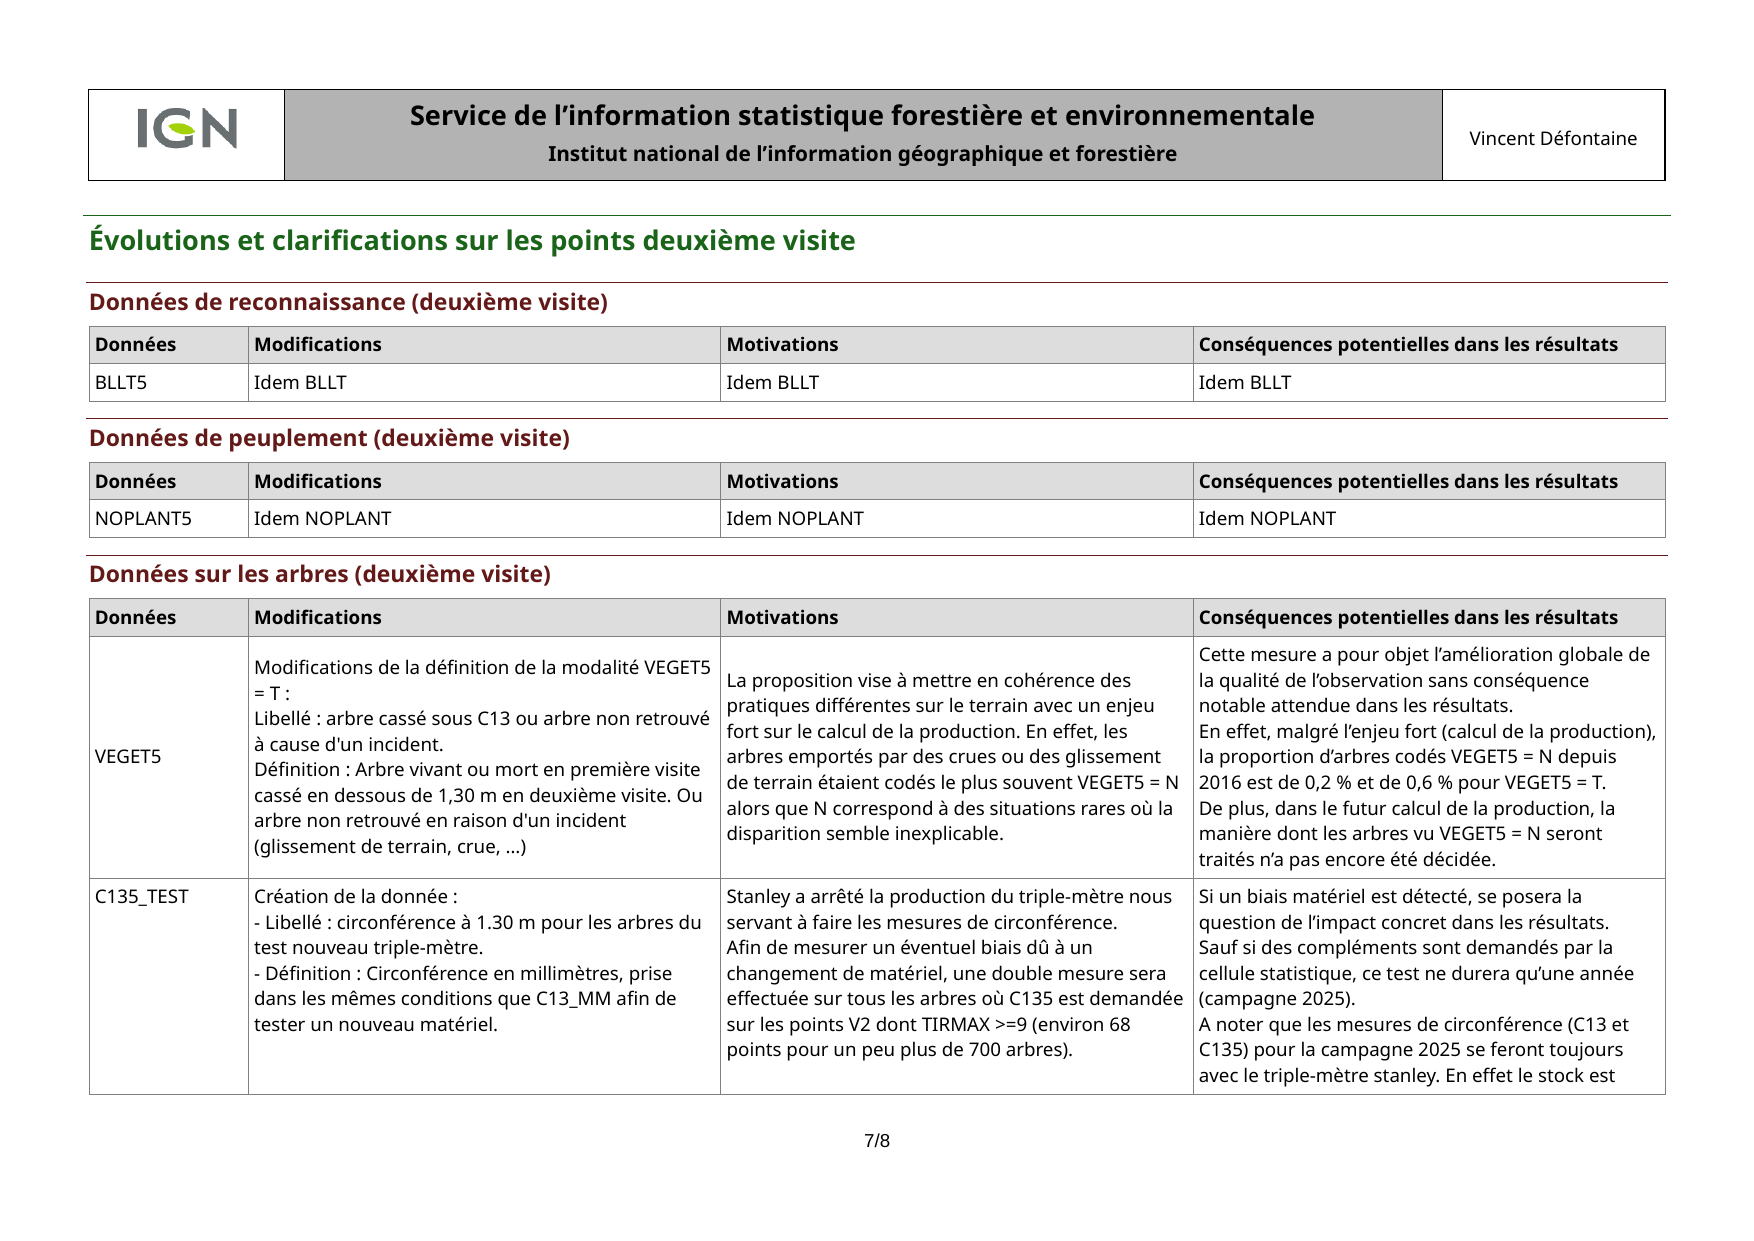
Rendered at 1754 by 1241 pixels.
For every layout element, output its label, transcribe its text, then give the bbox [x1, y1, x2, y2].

table_cell Stanley a arrêté la production du triple-mètre nous servant à faire les mesures de circonférence. Afin de mesurer un éventuel biais dû à un changement de matériel, une double mesure sera effectuée sur tous les arbres où C135 est demandée sur les points V2 dont TIRMAX >=9 (environ 68 points pour un peu plus de 700 arbres). [721, 879, 1193, 1093]
table_header Motivations [721, 463, 1193, 499]
table_header Conséquences potentielles dans les résultats [1194, 327, 1665, 363]
table_header Motivations [721, 327, 1193, 363]
picture [121, 94, 253, 162]
table_cell Cette mesure a pour objet l’amélioration globale de la qualité de l’observation sans conséquence notable attendue dans les résultats. En effet, malgré l’enjeu fort (calcul de la production), la proportion d’arbres codés VEGET5 = N depuis 2016 est de 0,2 % et de 0,6 % pour VEGET5 = T. De plus, dans le futur calcul de la production, la manière dont les arbres vu VEGET5 = N seront traités n’a pas encore été décidée. [1194, 637, 1665, 877]
table_cell Idem NOPLANT [249, 500, 720, 537]
table_header Données [90, 327, 248, 363]
table_cell Création de la donnée : - Libellé : circonférence à 1.30 m pour les arbres du test nouveau triple-mètre. - Définition : Circonférence en millimètres, prise dans les mêmes conditions que C13_MM afin de tester un nouveau matériel. [249, 879, 720, 1093]
subtitle Données de peuplement (deuxième visite) [86, 419, 1668, 456]
table_cell Idem BLLT [249, 364, 720, 401]
table_header Motivations [721, 599, 1193, 636]
table_cell La proposition vise à mettre en cohérence des pratiques différentes sur le terrain avec un enjeu fort sur le calcul de la production. En effet, les arbres emportés par des crues ou des glissement de terrain étaient codés le plus souvent VEGET5 = N alors que N correspond à des situations rares où la disparition semble inexplicable. [721, 637, 1193, 877]
table_cell Modifications de la définition de la modalité VEGET5 = T : Libellé : arbre cassé sous C13 ou arbre non retrouvé à cause d'un incident. Définition : Arbre vivant ou mort en première visite cassé en dessous de 1,30 m en deuxième visite. Ou arbre non retrouvé en raison d'un incident (glissement de terrain, crue, …) [249, 637, 720, 877]
table_cell Idem NOPLANT [1194, 500, 1665, 537]
table_cell BLLT5 [90, 364, 248, 401]
table_cell Si un biais matériel est détecté, se posera la question de l’impact concret dans les résultats. Sauf si des compléments sont demandés par la cellule statistique, ce test ne durera qu’une année (campagne 2025). A noter que les mesures de circonférence (C13 et C135) pour la campagne 2025 se feront toujours avec le triple-mètre stanley. En effet le stock est [1194, 879, 1665, 1093]
table_cell Idem BLLT [721, 364, 1193, 401]
table_header Conséquences potentielles dans les résultats [1194, 463, 1665, 499]
table_header Modifications [249, 463, 720, 499]
subtitle Évolutions et clarifications sur les points deuxième visite [83, 216, 1671, 264]
table_cell Idem BLLT [1194, 364, 1665, 401]
table_header Modifications [249, 327, 720, 363]
table_header Modifications [249, 599, 720, 636]
table_cell C135_TEST [90, 879, 248, 1093]
subtitle Données de reconnaissance (deuxième visite) [86, 283, 1668, 319]
table_header Conséquences potentielles dans les résultats [1194, 599, 1665, 636]
table_cell VEGET5 [90, 637, 248, 877]
table_cell NOPLANT5 [90, 500, 248, 537]
table_header Données [90, 599, 248, 636]
table_header Données [90, 463, 248, 499]
subtitle Données sur les arbres (deuxième visite) [86, 556, 1668, 592]
table_cell Idem NOPLANT [721, 500, 1193, 537]
